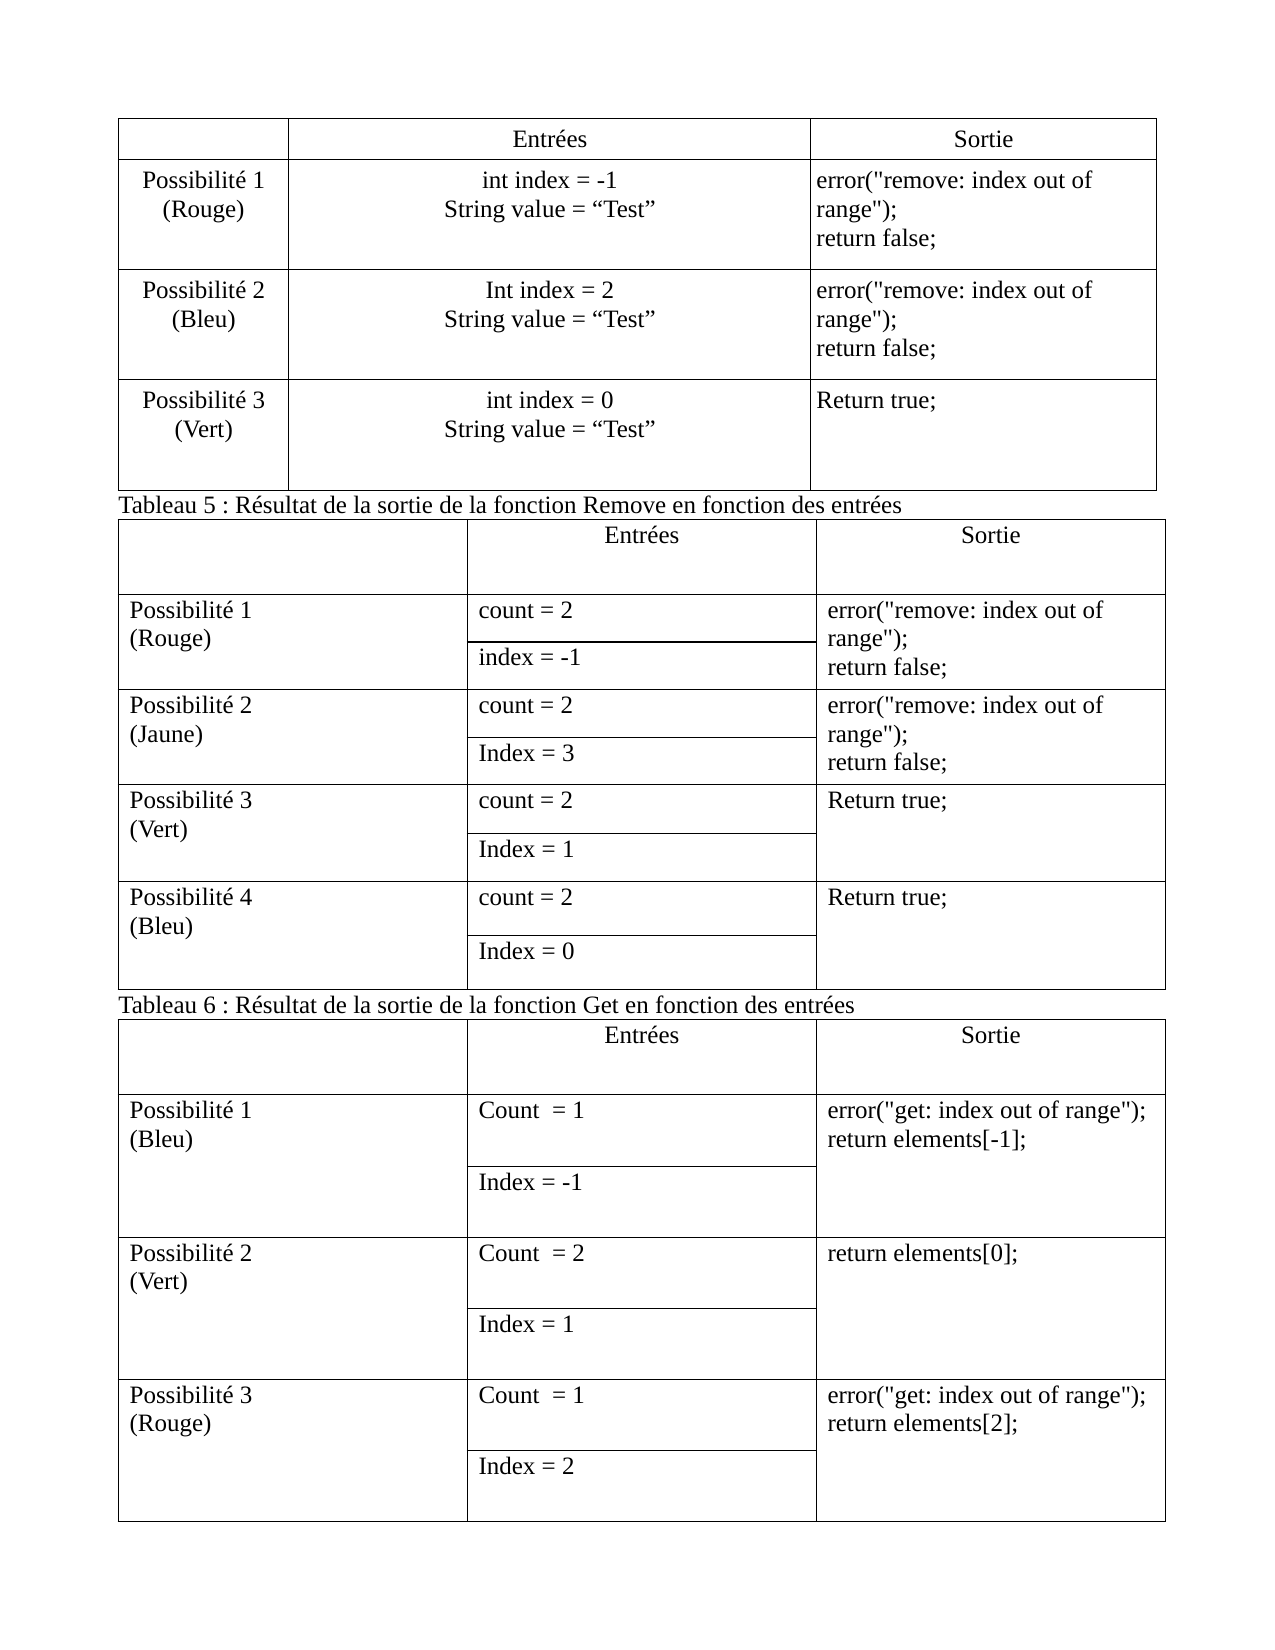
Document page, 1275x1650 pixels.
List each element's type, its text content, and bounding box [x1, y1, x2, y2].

table_cell return elements[0]; [817, 1238, 1165, 1379]
table_cell count = 2 [468, 785, 816, 833]
table_cell error("get: index out of range"); return elements[-1]; [817, 1095, 1165, 1237]
table_header Sortie [817, 1020, 1165, 1094]
table_cell Index = 0 [468, 936, 816, 989]
table_cell Index = 2 [468, 1451, 816, 1521]
table_cell count = 2 [468, 595, 816, 641]
table_cell error("remove: index out of range"); return false; [817, 690, 1165, 784]
table_cell Index = 1 [468, 834, 816, 881]
table_cell [289, 449, 810, 489]
table_header [119, 520, 467, 594]
table_cell error("remove: index out of range"); return false; [817, 595, 1165, 689]
table_cell int index = -1 String value = “Test” [289, 160, 810, 228]
table_cell Possibilité 1 (Rouge) [119, 160, 288, 269]
table_cell Possibilité 3 (Vert) [119, 380, 288, 489]
table_cell Possibilité 2 (Jaune) [119, 690, 467, 784]
table_cell Int index = 2 String value = “Test” [289, 270, 810, 338]
table_header Entrées [468, 520, 816, 594]
table_cell Return true; [817, 882, 1165, 989]
table_cell count = 2 [468, 882, 816, 935]
table_header Sortie [817, 520, 1165, 594]
table_cell Index = 3 [468, 738, 816, 784]
table_cell Possibilité 3 (Rouge) [119, 1380, 467, 1521]
table_cell index = -1 [468, 643, 816, 689]
table_header [119, 1020, 467, 1094]
table_cell Index = -1 [468, 1167, 816, 1237]
table_cell Index = 1 [468, 1309, 816, 1379]
table_header [119, 119, 288, 159]
table_header Sortie [811, 119, 1156, 159]
table_cell error("remove: index out of range"); return false; [811, 270, 1156, 379]
table_header Entrées [468, 1020, 816, 1094]
table_cell Return true; [811, 380, 1156, 489]
table_cell Count = 2 [468, 1238, 816, 1308]
table_cell count = 2 [468, 690, 816, 737]
table_cell [289, 339, 810, 379]
table_cell Possibilité 3 (Vert) [119, 785, 467, 881]
table_cell error("remove: index out of range"); return false; [811, 160, 1156, 269]
table_cell Count = 1 [468, 1380, 816, 1450]
table_header Entrées [289, 119, 810, 159]
text Tableau 6 : Résultat de la sortie de la fonction Get en fonction des entrées [118, 990, 1157, 1019]
table_cell int index = 0 String value = “Test” [289, 380, 810, 449]
table_cell Return true; [817, 785, 1165, 881]
table_cell Possibilité 2 (Bleu) [119, 270, 288, 379]
table_cell Possibilité 1 (Rouge) [119, 595, 467, 689]
table_cell Count = 1 [468, 1095, 816, 1166]
table_cell [289, 228, 810, 269]
table_cell Possibilité 4 (Bleu) [119, 882, 467, 989]
table_cell Possibilité 1 (Bleu) [119, 1095, 467, 1237]
text Tableau 5 : Résultat de la sortie de la fonction Remove en fonction des entrées [118, 491, 1157, 519]
table_cell Possibilité 2 (Vert) [119, 1238, 467, 1379]
table_cell error("get: index out of range"); return elements[2]; [817, 1380, 1165, 1521]
